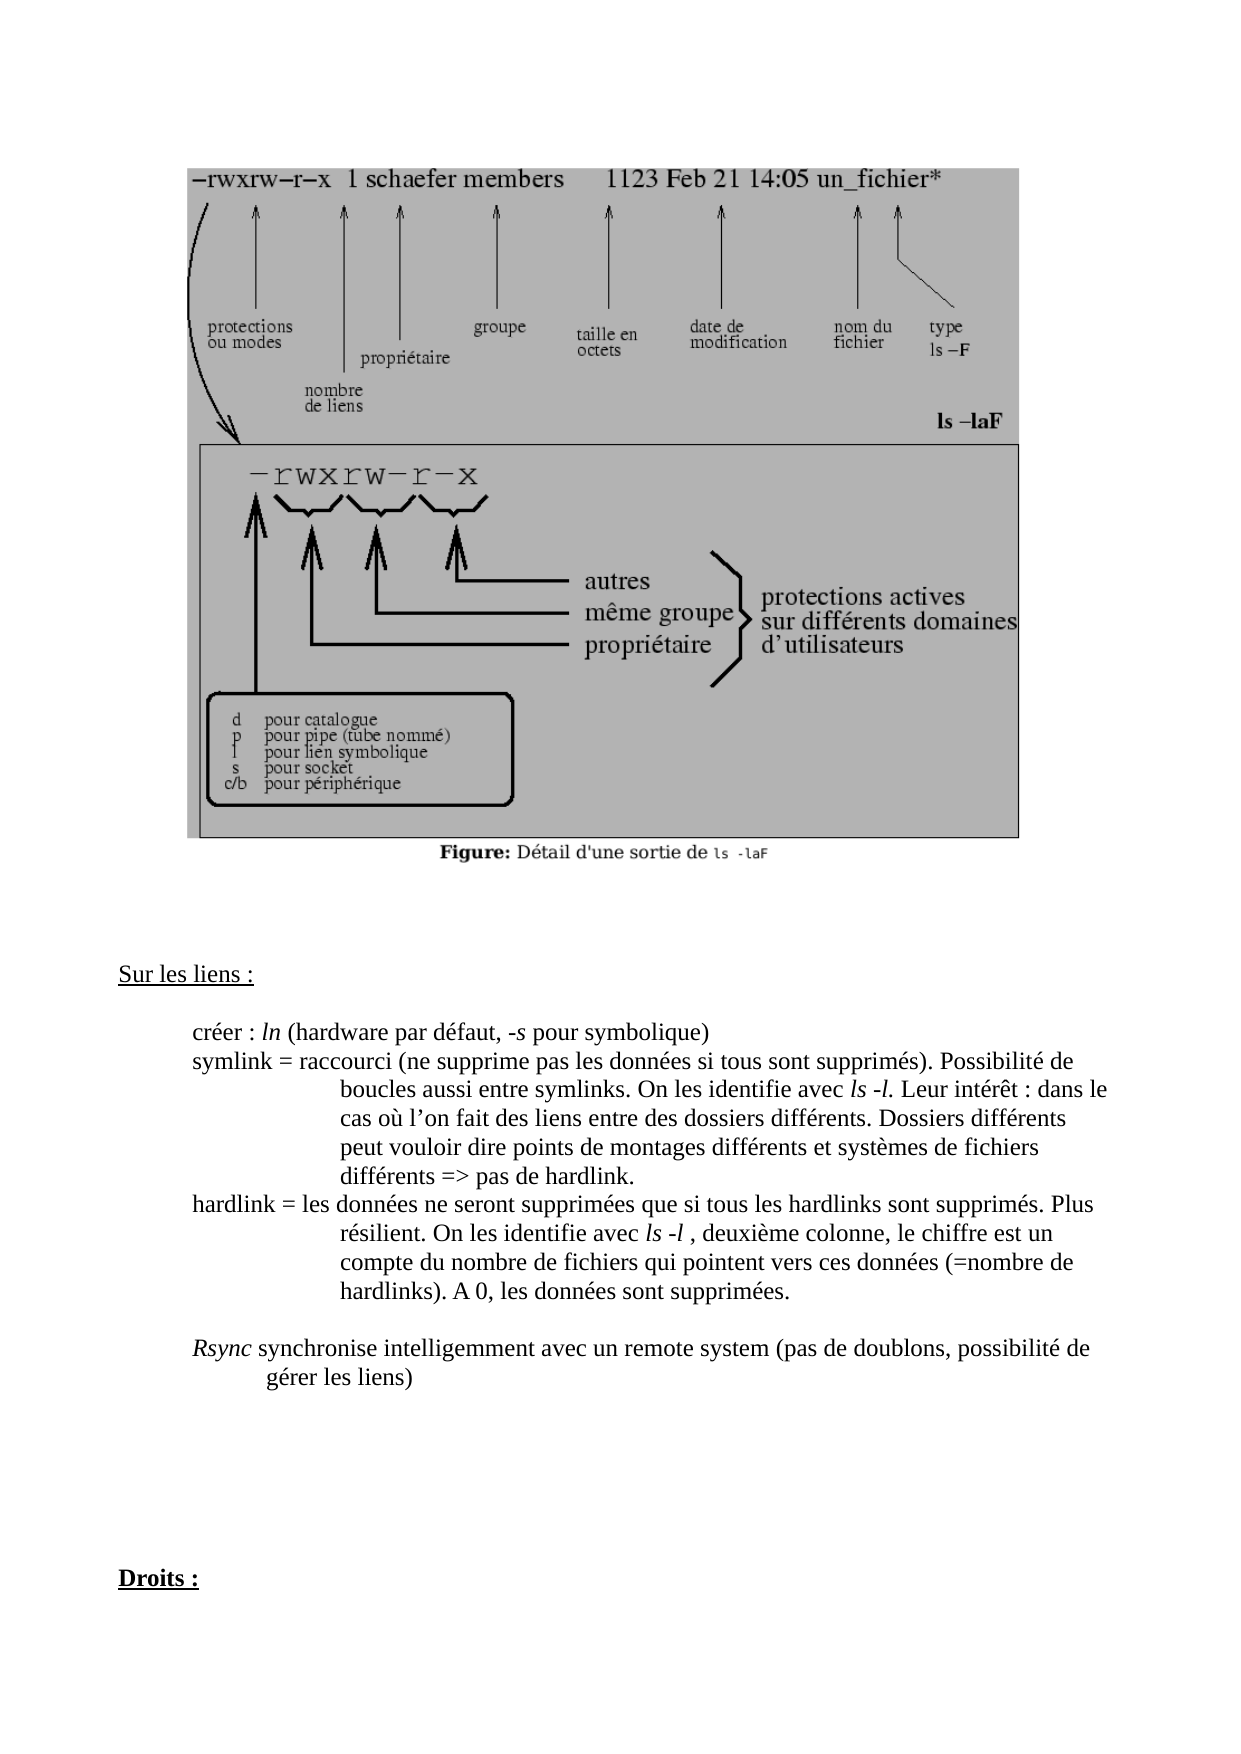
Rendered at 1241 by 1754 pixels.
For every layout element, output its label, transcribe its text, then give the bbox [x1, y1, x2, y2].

text Sur les liens : [118, 959, 1122, 988]
text créer : ln (hardware par défaut, -s pour symbolique) [118, 1017, 1122, 1046]
text Droits : [118, 1563, 1122, 1592]
text symlink = raccourci (ne supprime pas les données si tous sont supprimés). Possibilité de boucles aussi entre symlinks. On les identifie avec ls -l. Leur intérêt : dans le cas où l’on fait des liens entre des dossiers différents. Dossiers différents peut vouloir dire points de montages différents et systèmes de fichiers différents => pas de hardlink. [118, 1046, 1122, 1189]
text hardlink = les données ne seront supprimées que si tous les hardlinks sont supprimés. Plus résilient. On les identifie avec ls -l , deuxième colonne, le chiffre est un compte du nombre de fichiers qui pointent vers ces données (=nombre de hardlinks). A 0, les données sont supprimées. [118, 1189, 1122, 1304]
text Rsync synchronise intelligemment avec un remote system (pas de doublons, possibilité de gérer les liens) [118, 1333, 1122, 1391]
picture [118, 118, 1123, 874]
